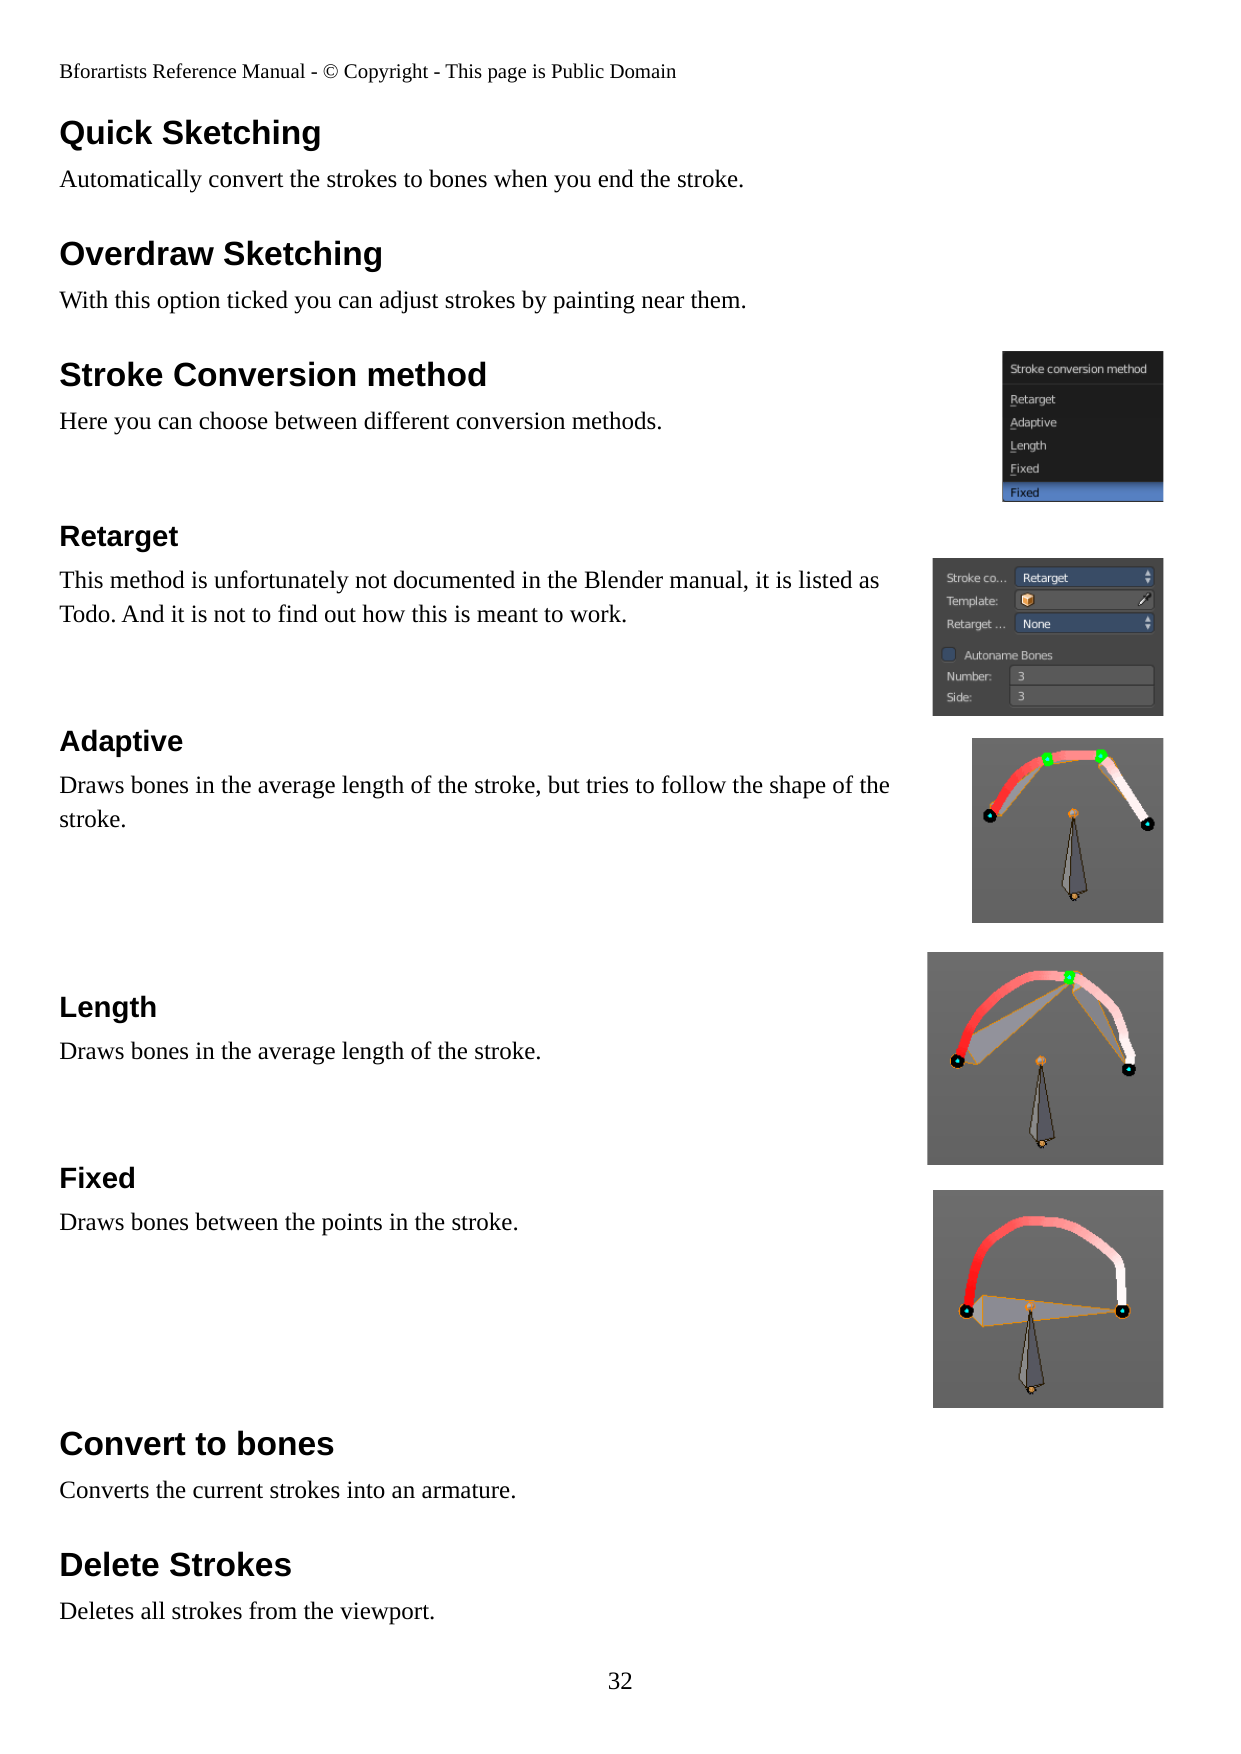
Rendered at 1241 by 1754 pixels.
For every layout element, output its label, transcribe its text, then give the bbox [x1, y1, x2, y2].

subtitle Convert to bones [59, 1424, 1181, 1462]
picture [933, 1190, 1164, 1408]
picture [927, 952, 1164, 1165]
text This method is unfortunately not documented in the Blender manual, it is listed as Todo. And it is not to find out how this is meant to work. [59, 565, 932, 628]
subtitle Length [59, 990, 927, 1023]
text Here you can choose between different conversion methods. [59, 406, 1002, 434]
subtitle [1164, 355, 1181, 393]
subtitle Quick Sketching [59, 113, 1181, 151]
subtitle Delete Strokes [59, 1545, 1181, 1583]
text Draws bones in the average length of the stroke. [59, 1036, 927, 1065]
text With this option ticked you can adjust strokes by painting near them. [59, 285, 1181, 313]
picture [1002, 351, 1164, 502]
subtitle Stroke Conversion method [59, 355, 1002, 393]
picture [972, 738, 1164, 923]
subtitle Fixed [59, 1161, 1181, 1194]
text Converts the current strokes into an armature. [59, 1475, 1181, 1504]
text Draws bones in the average length of the stroke, but tries to follow the shape of the stroke. [59, 770, 972, 833]
text Deletes all strokes from the viewport. [59, 1596, 1181, 1625]
subtitle Retarget [59, 518, 1181, 552]
picture [932, 558, 1164, 716]
subtitle Adaptive [59, 724, 1181, 757]
text Draws bones between the points in the stroke. [59, 1207, 933, 1236]
text Automatically convert the strokes to bones when you end the stroke. [59, 164, 1181, 192]
subtitle Overdraw Sketching [59, 234, 1181, 272]
subtitle [1164, 990, 1181, 1023]
